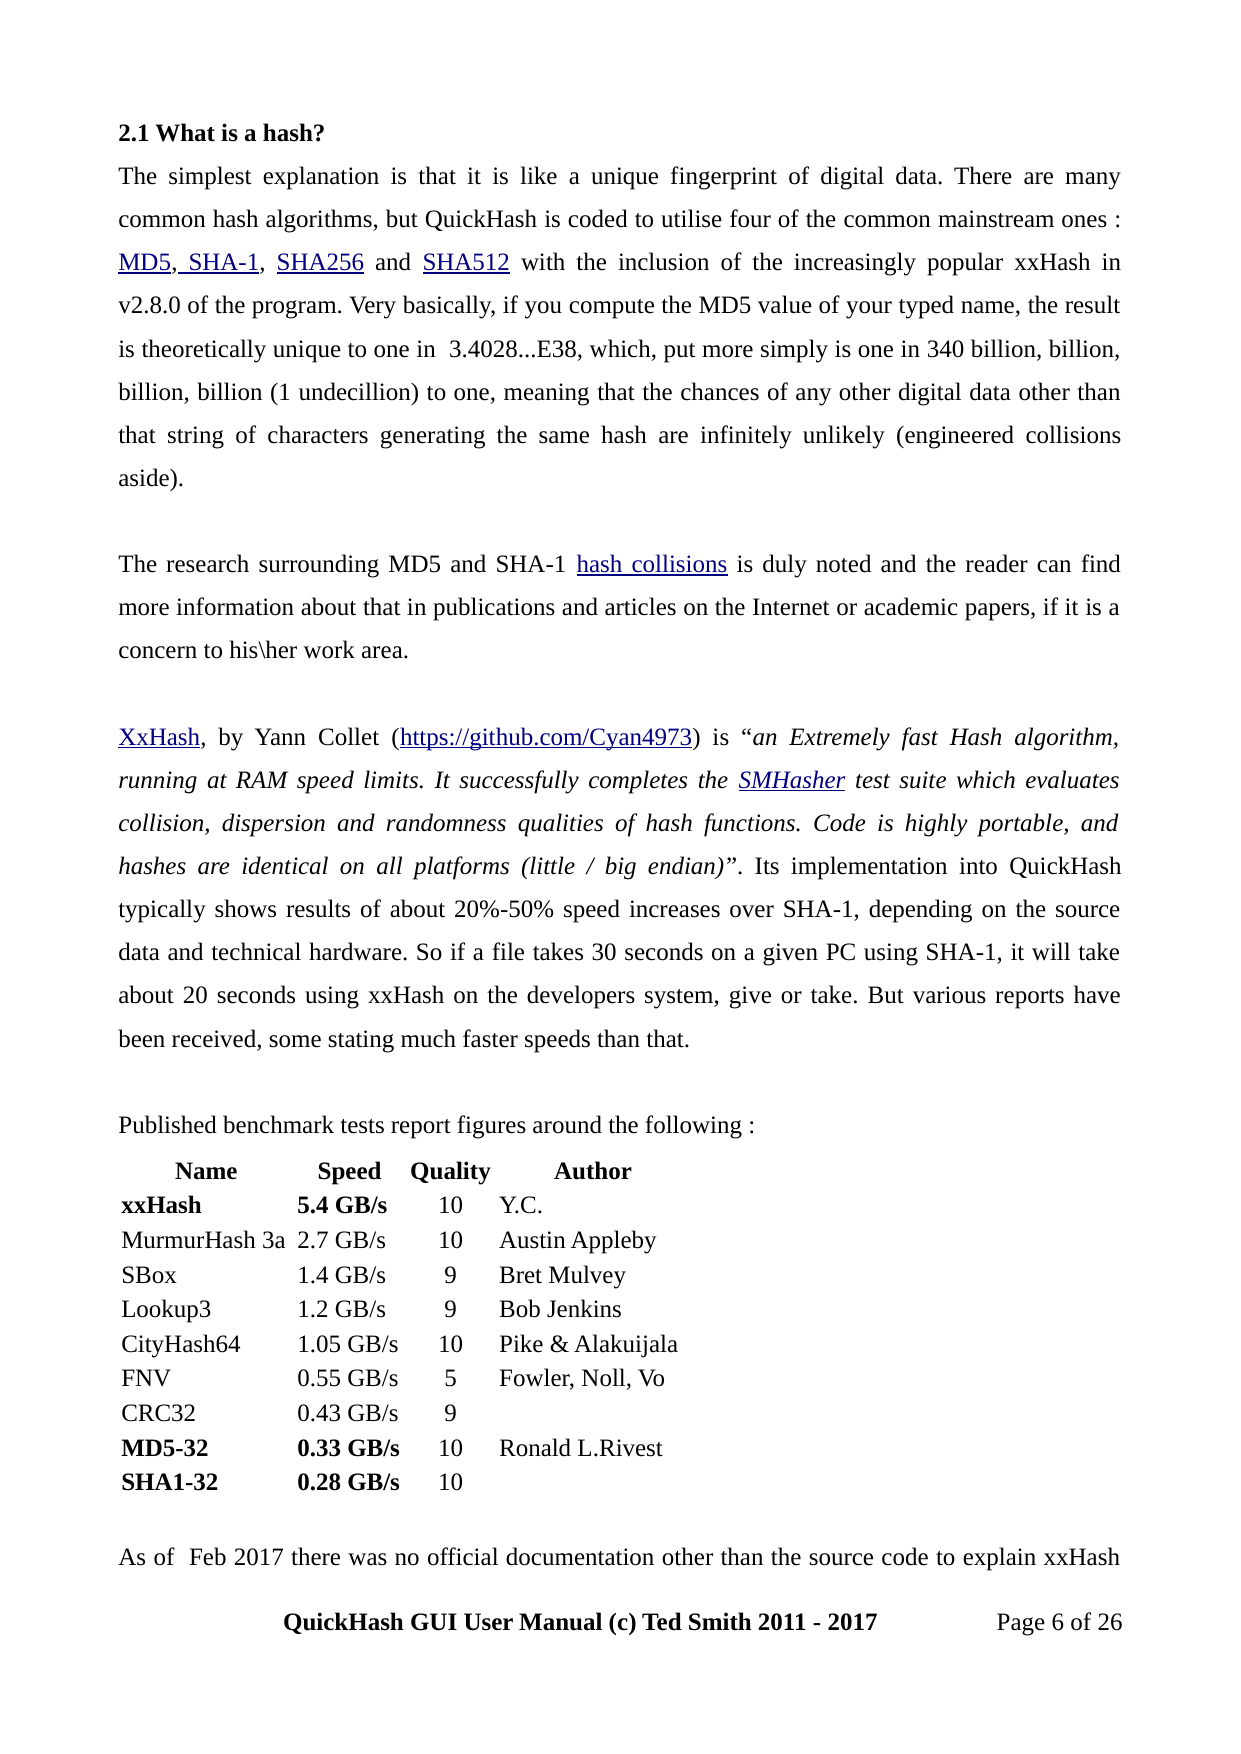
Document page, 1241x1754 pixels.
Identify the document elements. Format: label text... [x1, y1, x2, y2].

table_cell [496, 1395, 689, 1430]
table_cell 10 [405, 1222, 496, 1257]
table_cell MD5-32 [118, 1430, 294, 1464]
table_cell Y.C. [496, 1188, 689, 1222]
table_cell 5.4 GB/s [294, 1188, 404, 1222]
table_cell SHA1-32 [118, 1464, 294, 1499]
table_cell 1.2 GB/s [294, 1291, 404, 1326]
table_cell Lookup3 [118, 1291, 294, 1326]
table_cell 9 [405, 1291, 496, 1326]
text Published benchmark tests report figures around the following : [118, 1110, 1122, 1139]
table_cell [496, 1464, 689, 1499]
text The simplest explanation is that it is like a unique fingerprint of digital data. There are many common hash algorithms, but QuickHash is coded to utilise four of the common mainstream ones : MD5, SHA-1, SHA256 and SHA512 with the inclusion of the increasingly popular xxHash in v2.8.0 of the program. Very basically, if you compute the MD5 value of your typed name, the result is theoretically unique to one in 3.4028...E38, which, put more simply is one in 340 billion, billion, billion, billion (1 undecillion) to one, meaning that the chances of any other digital data other than that string of characters generating the same hash are infinitely unlikely (engineered collisions aside). [118, 161, 1122, 492]
table_cell Fowler, Noll, Vo [496, 1361, 689, 1395]
table_cell 9 [405, 1257, 496, 1291]
text XxHash, by Yann Collet (https://github.com/Cyan4973) is “an Extremely fast Hash algorithm, running at RAM speed limits. It successfully completes the SMHasher test suite which evaluates collision, dispersion and randomness qualities of hash functions. Code is highly portable, and hashes are identical on all platforms (little / big endian)”. Its implementation into QuickHash typically shows results of about 20%-50% speed increases over SHA-1, depending on the source data and technical hardware. So if a file takes 30 seconds on a given PC using SHA-1, it will take about 20 seconds using xxHash on the developers system, give or take. But various reports have been received, some stating much faster speeds than that. [118, 722, 1122, 1052]
table_cell Austin Appleby [496, 1222, 689, 1257]
table_cell 10 [405, 1430, 496, 1464]
text 2.1 What is a hash? [118, 118, 1122, 147]
table_header Name [118, 1153, 294, 1188]
text The research surrounding MD5 and SHA-1 hash collisions is duly noted and the reader can find more information about that in publications and articles on the Internet or academic papers, if it is a concern to his\her work area. [118, 549, 1122, 664]
table_cell 9 [405, 1395, 496, 1430]
table_cell Bret Mulvey [496, 1257, 689, 1291]
table_cell xxHash [118, 1188, 294, 1222]
table_cell MurmurHash 3a [118, 1222, 294, 1257]
table_cell FNV [118, 1361, 294, 1395]
table_cell 10 [405, 1326, 496, 1361]
table_header Author [496, 1153, 689, 1188]
table_cell 0.33 GB/s [294, 1430, 404, 1464]
table_cell SBox [118, 1257, 294, 1291]
table_header Quality [405, 1153, 496, 1188]
table_cell 1.4 GB/s [294, 1257, 404, 1291]
table_cell 10 [405, 1188, 496, 1222]
table_cell 5 [405, 1361, 496, 1395]
table_cell 2.7 GB/s [294, 1222, 404, 1257]
table_cell 0.55 GB/s [294, 1361, 404, 1395]
table_cell 0.28 GB/s [294, 1464, 404, 1499]
table_cell Pike & Alakuijala [496, 1326, 689, 1361]
table_header Speed [294, 1153, 404, 1188]
table_cell 0.43 GB/s [294, 1395, 404, 1430]
text As of Feb 2017 there was no official documentation other than the source code to explain xxHash [118, 1542, 1122, 1571]
table_cell CRC32 [118, 1395, 294, 1430]
table_cell Ronald L.Rivest [496, 1430, 689, 1464]
table_cell 1.05 GB/s [294, 1326, 404, 1361]
table_cell 10 [405, 1464, 496, 1499]
table_cell Bob Jenkins [496, 1291, 689, 1326]
table_cell CityHash64 [118, 1326, 294, 1361]
